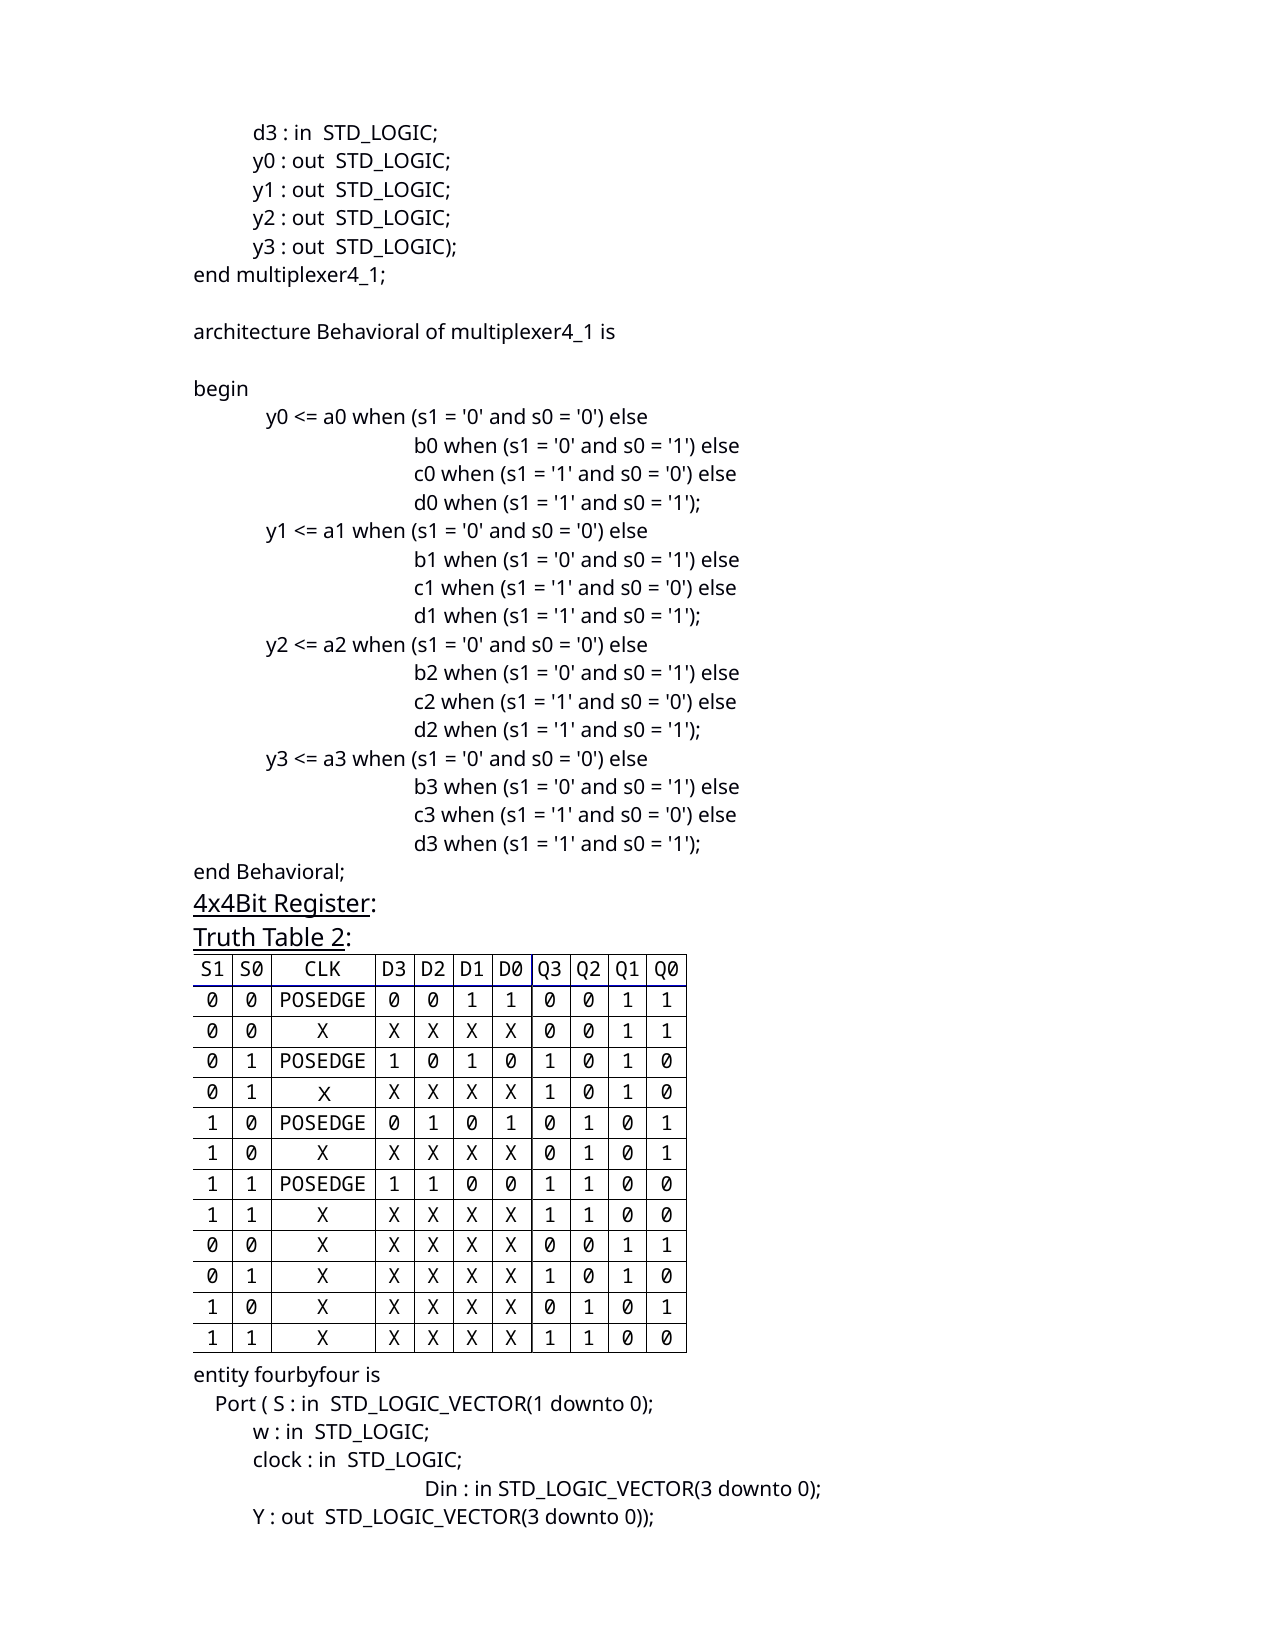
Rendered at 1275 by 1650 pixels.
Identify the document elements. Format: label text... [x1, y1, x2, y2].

text Port ( S : in STD_LOGIC_VECTOR(1 downto 0); [193, 1389, 1157, 1417]
text c0 when (s1 = '1' and s0 = '0') else [193, 459, 1157, 488]
text d1 when (s1 = '1' and s0 = '1'); [193, 602, 1157, 630]
text y3 <= a3 when (s1 = '0' and s0 = '0') else [193, 744, 1157, 772]
text end multiplexer4_1; [193, 260, 1157, 289]
text b0 when (s1 = '0' and s0 = '1') else [193, 431, 1157, 459]
text y3 : out STD_LOGIC); [193, 232, 1157, 260]
text c3 when (s1 = '1' and s0 = '0') else [193, 801, 1157, 829]
text w : in STD_LOGIC; [193, 1417, 1157, 1446]
text Truth Table 2: [193, 920, 1157, 954]
text clock : in STD_LOGIC; [193, 1446, 1157, 1474]
text y1 : out STD_LOGIC; [193, 175, 1157, 203]
text c1 when (s1 = '1' and s0 = '0') else [193, 573, 1157, 602]
text b2 when (s1 = '0' and s0 = '1') else [193, 658, 1157, 687]
text end Behavioral; [193, 857, 1157, 886]
text d2 when (s1 = '1' and s0 = '1'); [193, 715, 1157, 744]
text y0 <= a0 when (s1 = '0' and s0 = '0') else [193, 402, 1157, 431]
text d3 when (s1 = '1' and s0 = '1'); [193, 829, 1157, 857]
text y0 : out STD_LOGIC; [193, 147, 1157, 175]
text c2 when (s1 = '1' and s0 = '0') else [193, 687, 1157, 715]
text y2 <= a2 when (s1 = '0' and s0 = '0') else [193, 630, 1157, 658]
text 4x4Bit Register: [193, 886, 1157, 920]
text y1 <= a1 when (s1 = '0' and s0 = '0') else [193, 516, 1157, 545]
text d0 when (s1 = '1' and s0 = '1'); [193, 488, 1157, 516]
text architecture Behavioral of multiplexer4_1 is [193, 317, 1157, 346]
text Y : out STD_LOGIC_VECTOR(3 downto 0)); [193, 1502, 1157, 1531]
text b3 when (s1 = '0' and s0 = '1') else [193, 772, 1157, 801]
text y2 : out STD_LOGIC; [193, 203, 1157, 232]
text b1 when (s1 = '0' and s0 = '1') else [193, 545, 1157, 573]
text entity fourbyfour is [193, 1360, 1157, 1389]
text Din : in STD_LOGIC_VECTOR(3 downto 0); [193, 1474, 1157, 1502]
text d3 : in STD_LOGIC; [193, 118, 1157, 147]
text begin [193, 374, 1157, 402]
